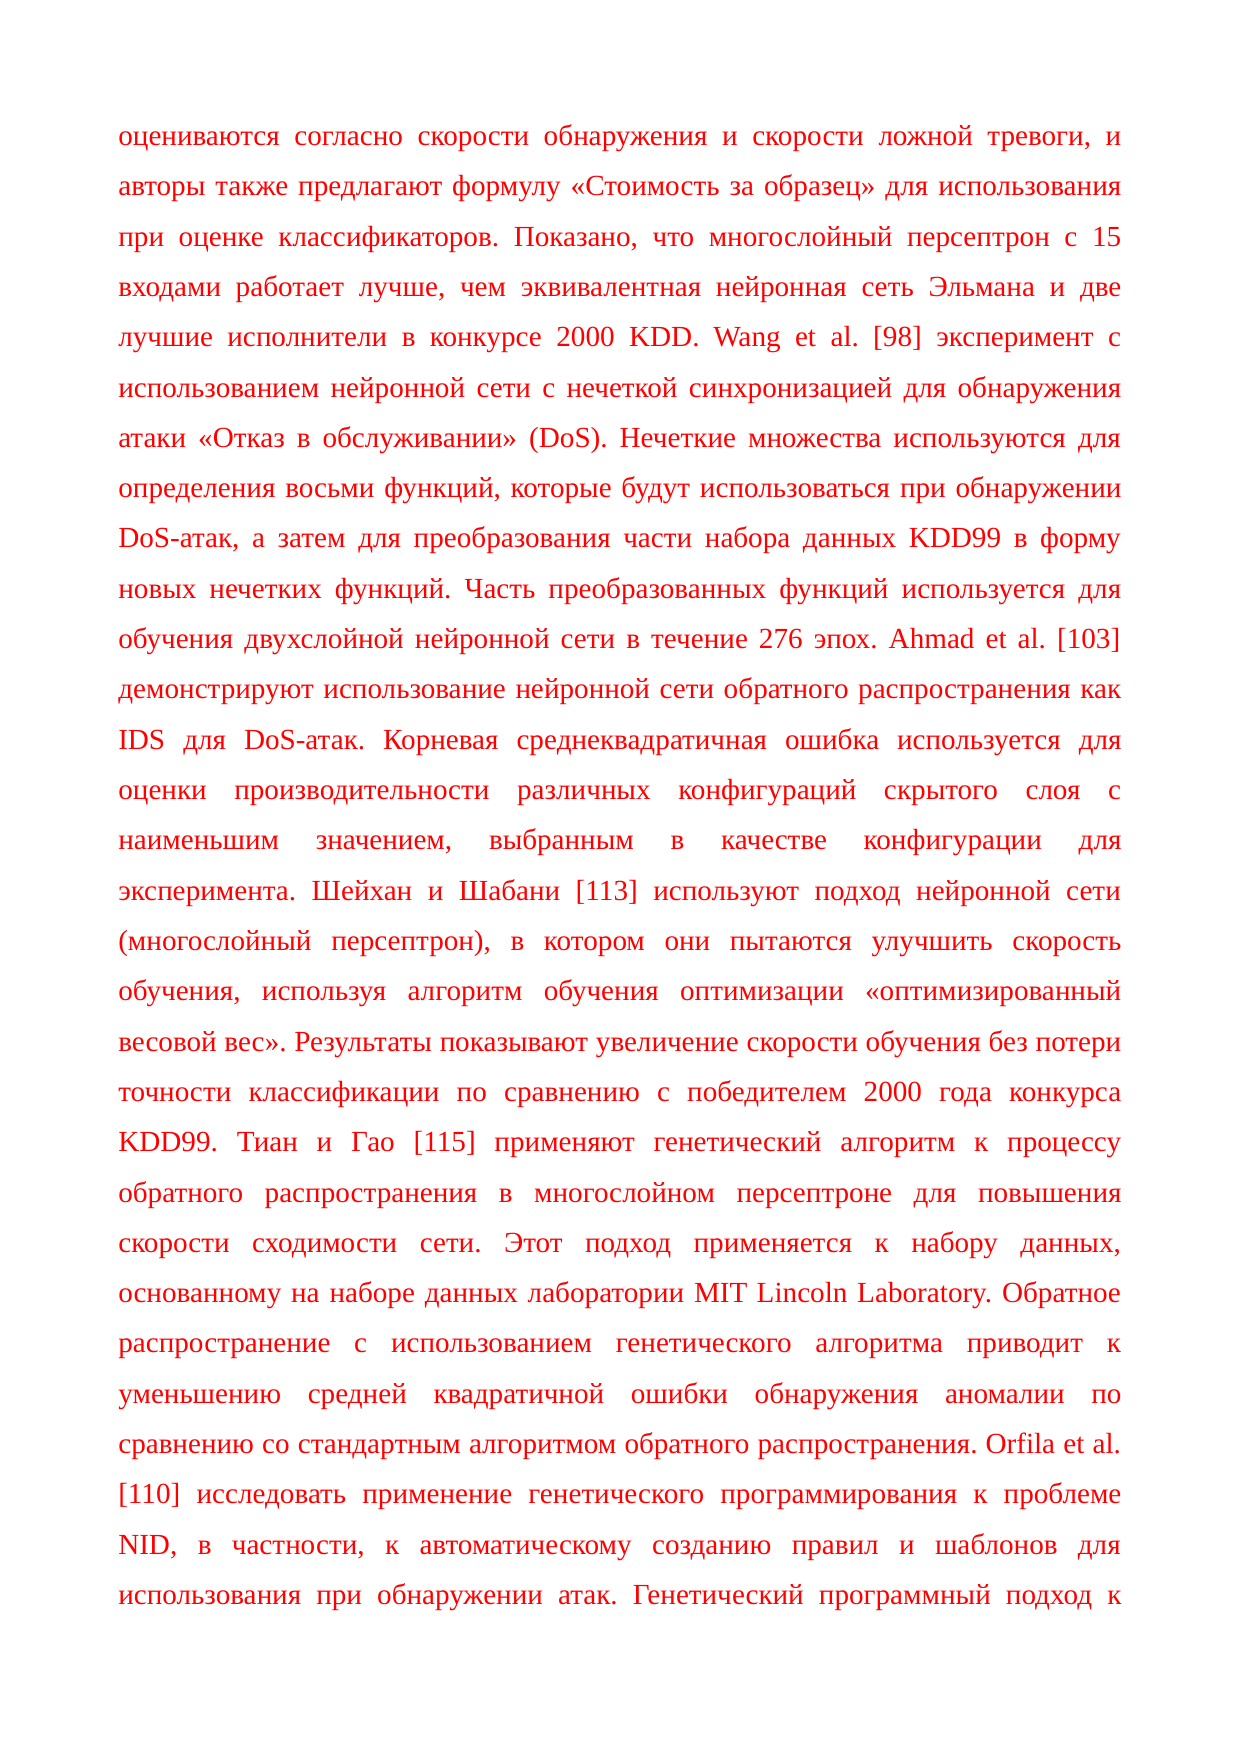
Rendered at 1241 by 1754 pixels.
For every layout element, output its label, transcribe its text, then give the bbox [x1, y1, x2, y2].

text оцениваются согласно скорости обнаружения и скорости ложной тревоги, и авторы также предлагают формулу «Стоимость за образец» для использования при оценке классификаторов. Показано, что многослойный персептрон с 15 входами работает лучше, чем эквивалентная нейронная сеть Эльмана и две лучшие исполнители в конкурсе 2000 KDD. Wang et al. [98] эксперимент с использованием нейронной сети с нечеткой синхронизацией для обнаружения атаки «Отказ в обслуживании» (DoS). Нечеткие множества используются для определения восьми функций, которые будут использоваться при обнаружении DoS-атак, а затем для преобразования части набора данных KDD99 в форму новых нечетких функций. Часть преобразованных функций используется для обучения двухслойной нейронной сети в течение 276 эпох. Ahmad et al. [103] демонстрируют использование нейронной сети обратного распространения как IDS для DoS-атак. Корневая среднеквадратичная ошибка используется для оценки производительности различных конфигураций скрытого слоя с наименьшим значением, выбранным в качестве конфигурации для эксперимента. Шейхан и Шабани [113] используют подход нейронной сети (многослойный персептрон), в котором они пытаются улучшить скорость обучения, используя алгоритм обучения оптимизации «оптимизированный весовой вес». Результаты показывают увеличение скорости обучения без потери точности классификации по сравнению с победителем 2000 года конкурса KDD99. Тиан и Гао [115] применяют генетический алгоритм к процессу обратного распространения в многослойном персептроне для повышения скорости сходимости сети. Этот подход применяется к набору данных, основанному на наборе данных лаборатории MIT Lincoln Laboratory. Обратное распространение с использованием генетического алгоритма приводит к уменьшению средней квадратичной ошибки обнаружения аномалии по сравнению со стандартным алгоритмом обратного распространения. Orfila et al. [110] исследовать применение генетического программирования к проблеме NID, в частности, к автоматическому созданию правил и шаблонов для использования при обнаружении атак. Генетический программный подход к [118, 118, 1122, 1611]
